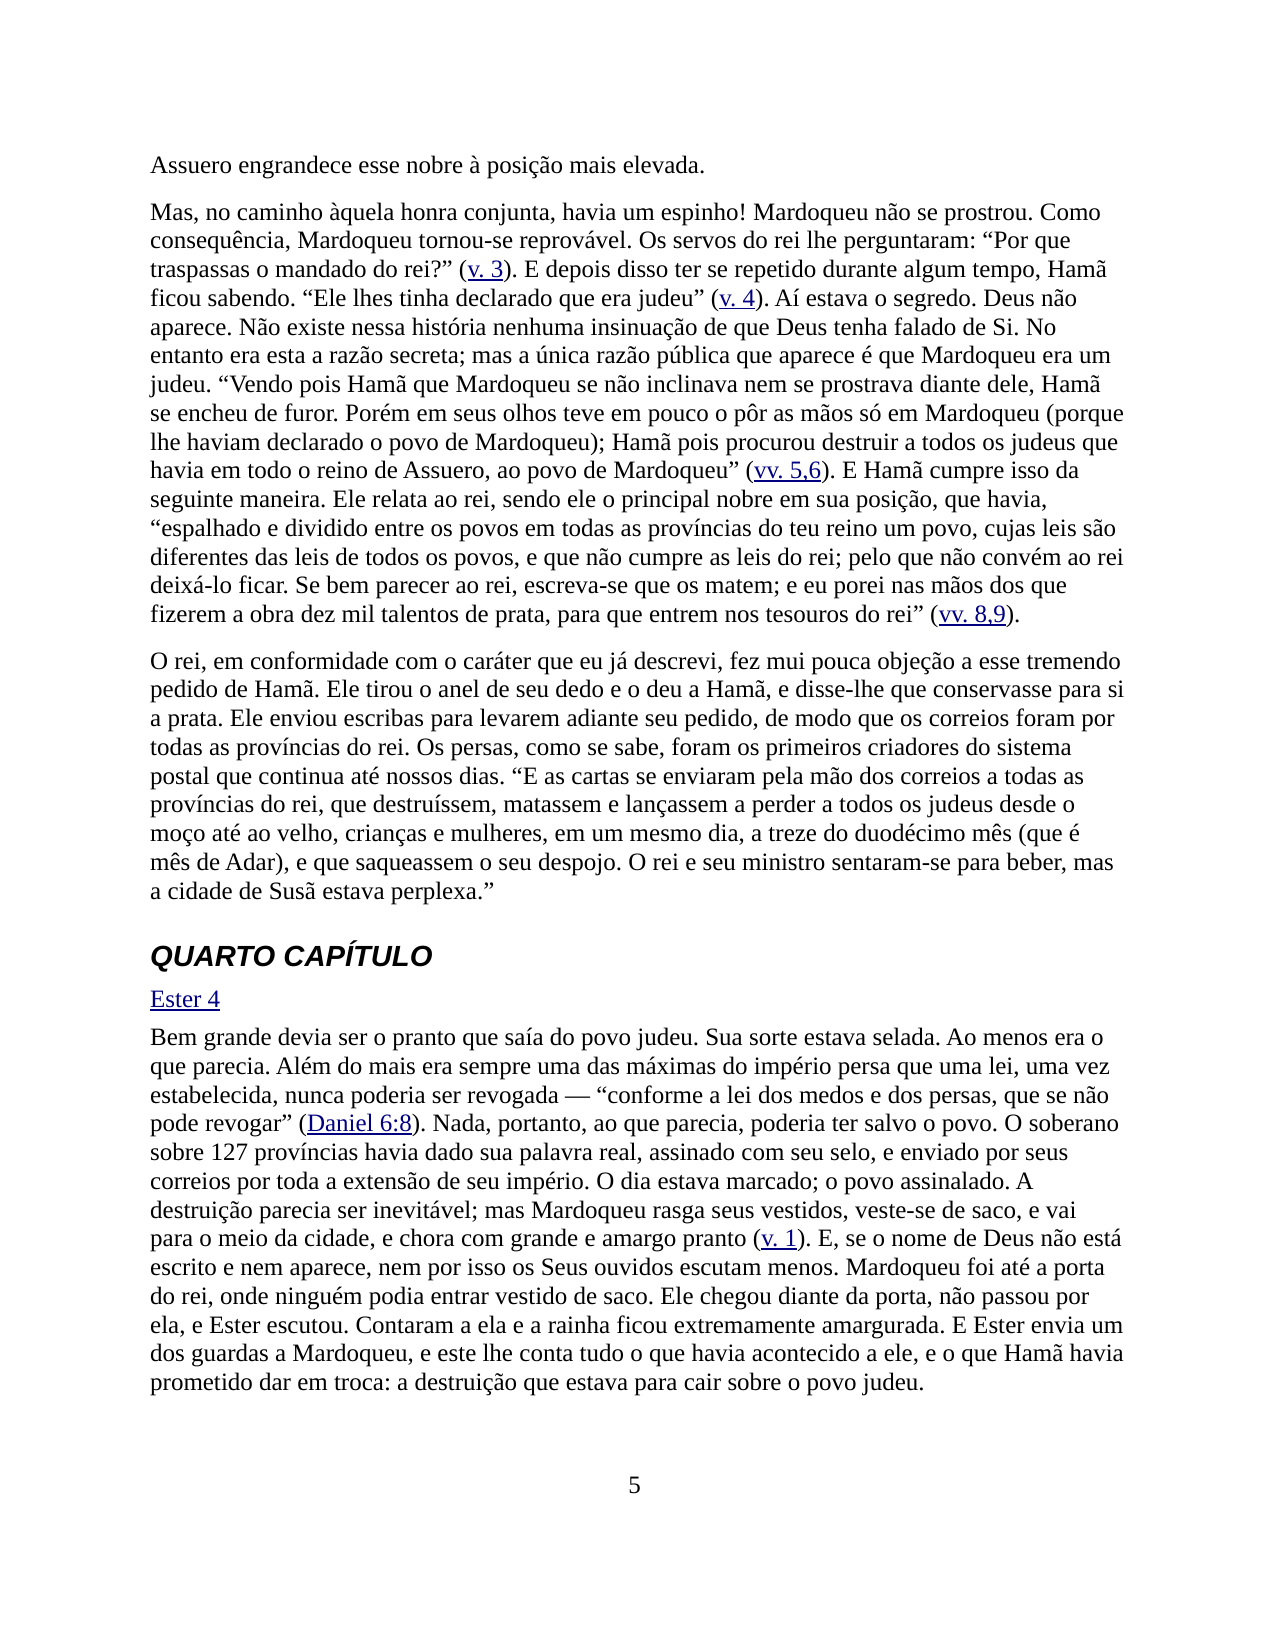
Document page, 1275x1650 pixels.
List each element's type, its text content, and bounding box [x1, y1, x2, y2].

text Ester 4 [150, 984, 1125, 1013]
text Assuero engrandece esse nobre à posição mais elevada. [150, 150, 1125, 179]
text Mas, no caminho àquela honra conjunta, havia um espinho! Mardoqueu não se prostrou. Como consequência, Mardoqueu tornou-se reprovável. Os servos do rei lhe perguntaram: “Por que traspassas o mandado do rei?” (v. 3). E depois disso ter se repetido durante algum tempo, Hamã ficou sabendo. “Ele lhes tinha declarado que era judeu” (v. 4). Aí estava o segredo. Deus não aparece. Não existe nessa história nenhuma insinuação de que Deus tenha falado de Si. No entanto era esta a razão secreta; mas a única razão pública que aparece é que Mardoqueu era um judeu. “Vendo pois Hamã que Mardoqueu se não inclinava nem se prostrava diante dele, Hamã se encheu de furor. Porém em seus olhos teve em pouco o pôr as mãos só em Mardoqueu (porque lhe haviam declarado o povo de Mardoqueu); Hamã pois procurou destruir a todos os judeus que havia em todo o reino de Assuero, ao povo de Mardoqueu” (vv. 5,6). E Hamã cumpre isso da seguinte maneira. Ele relata ao rei, sendo ele o principal nobre em sua posição, que havia, “espalhado e dividido entre os povos em todas as províncias do teu reino um povo, cujas leis são diferentes das leis de todos os povos, e que não cumpre as leis do rei; pelo que não convém ao rei deixá-lo ficar. Se bem parecer ao rei, escreva-se que os matem; e eu porei nas mãos dos que fizerem a obra dez mil talentos de prata, para que entrem nos tesouros do rei” (vv. 8,9). [150, 197, 1125, 628]
text O rei, em conformidade com o caráter que eu já descrevi, fez mui pouca objeção a esse tremendo pedido de Hamã. Ele tirou o anel de seu dedo e o deu a Hamã, e disse-lhe que conservasse para si a prata. Ele enviou escribas para levarem adiante seu pedido, de modo que os correios foram por todas as províncias do rei. Os persas, como se sabe, foram os primeiros criadores do sistema postal que continua até nossos dias. “E as cartas se enviaram pela mão dos correios a todas as províncias do rei, que destruíssem, matassem e lançassem a perder a todos os judeus desde o moço até ao velho, crianças e mulheres, em um mesmo dia, a treze do duodécimo mês (que é mês de Adar), e que saqueassem o seu despojo. O rei e seu ministro sentaram-se para beber, mas a cidade de Susã estava perplexa.” [150, 646, 1125, 904]
text Bem grande devia ser o pranto que saía do povo judeu. Sua sorte estava selada. Ao menos era o que parecia. Além do mais era sempre uma das máximas do império persa que uma lei, uma vez estabelecida, nunca poderia ser revogada — “conforme a lei dos medos e dos persas, que se não pode revogar” (Daniel 6:8). Nada, portanto, ao que parecia, poderia ter salvo o povo. O soberano sobre 127 províncias havia dado sua palavra real, assinado com seu selo, e enviado por seus correios por toda a extensão de seu império. O dia estava marcado; o povo assinalado. A destruição parecia ser inevitável; mas Mardoqueu rasga seus vestidos, veste-se de saco, e vai para o meio da cidade, e chora com grande e amargo pranto (v. 1). E, se o nome de Deus não está escrito e nem aparece, nem por isso os Seus ouvidos escutam menos. Mardoqueu foi até a porta do rei, onde ninguém podia entrar vestido de saco. Ele chegou diante da porta, não passou por ela, e Ester escutou. Contaram a ela e a rainha ficou extremamente amargurada. E Ester envia um dos guardas a Mardoqueu, e este lhe conta tudo o que havia acontecido a ele, e o que Hamã havia prometido dar em troca: a destruição que estava para cair sobre o povo judeu. [150, 1022, 1125, 1396]
subtitle QUARTO CAPÍTULO [150, 938, 1125, 972]
